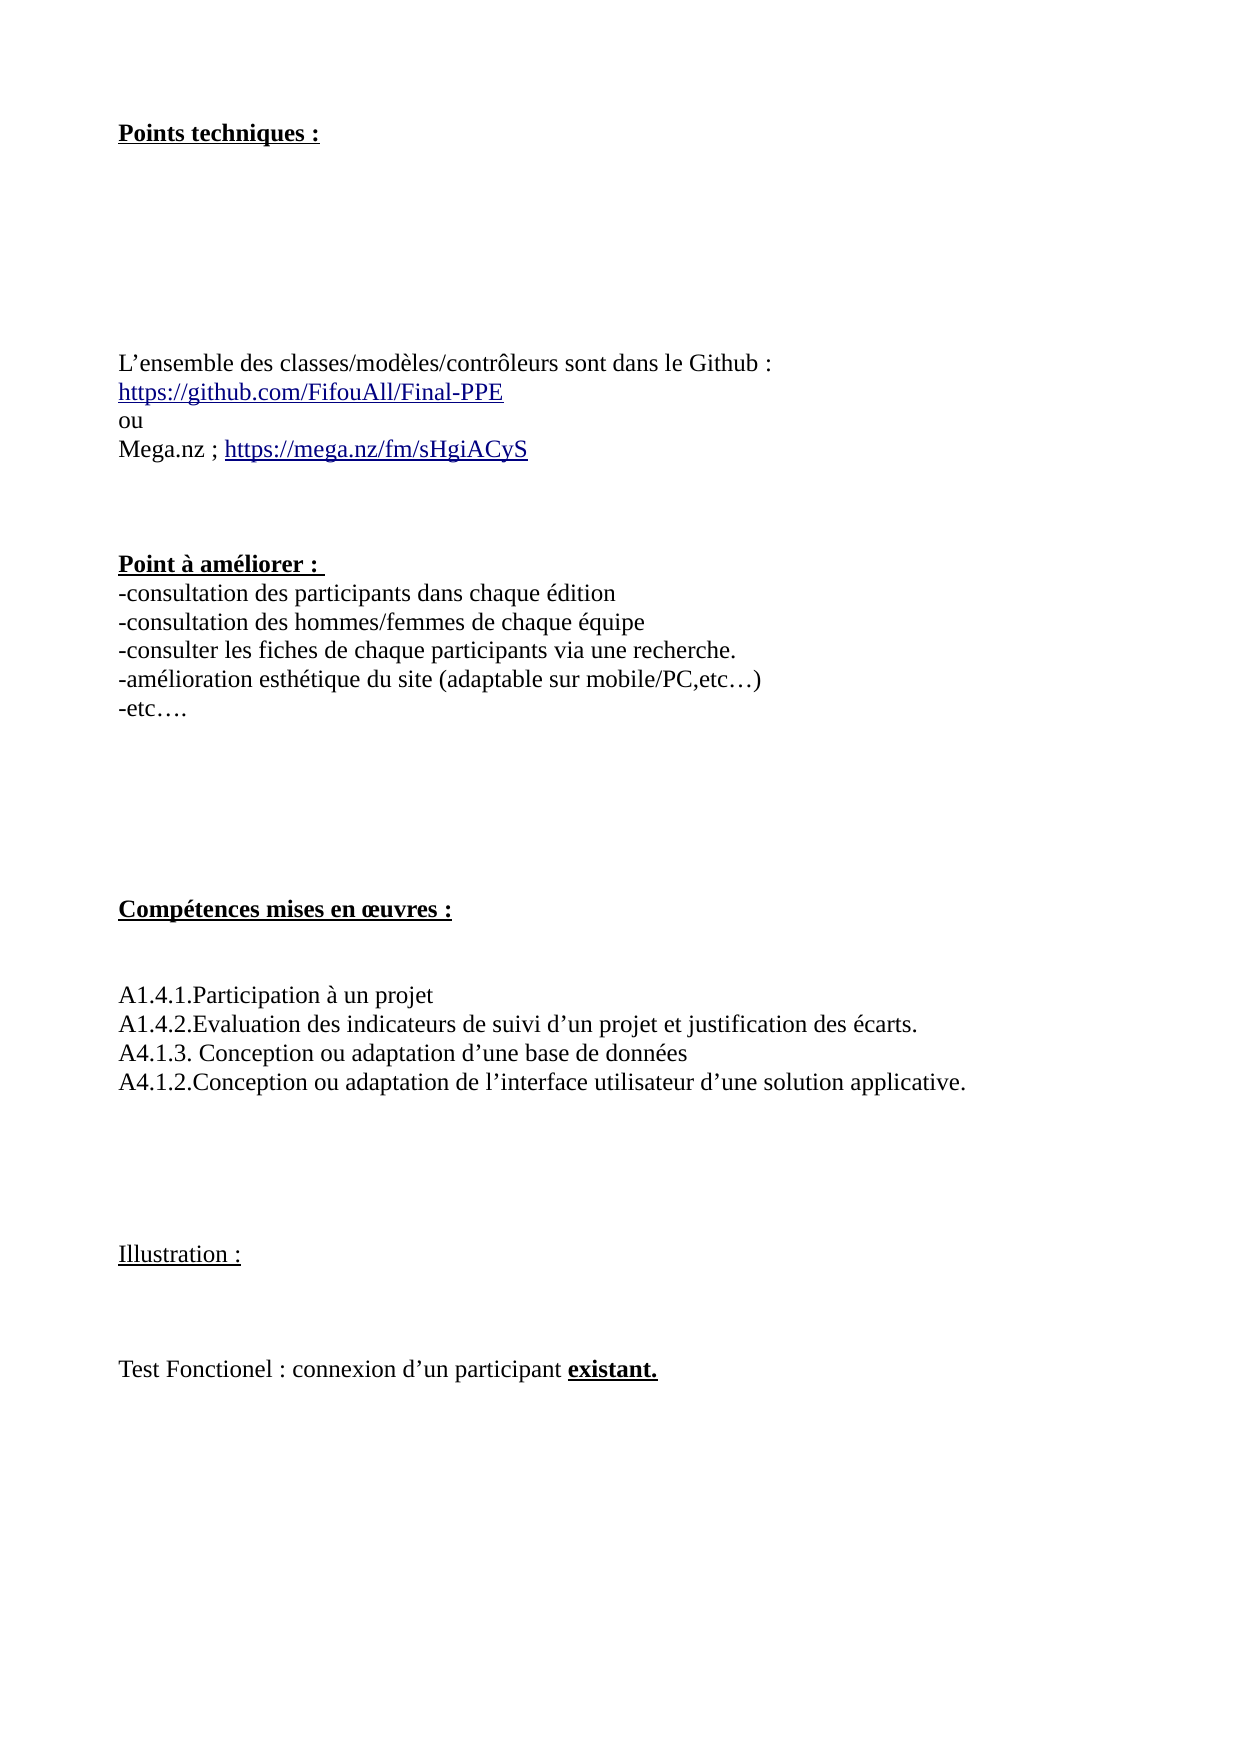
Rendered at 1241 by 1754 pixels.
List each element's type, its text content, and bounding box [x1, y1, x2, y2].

text -consultation des participants dans chaque édition [118, 578, 1122, 607]
text Point à améliorer : [118, 549, 1122, 578]
text Compétences mises en œuvres : [118, 894, 1122, 923]
text Points techniques : [118, 118, 1122, 147]
text -consulter les fiches de chaque participants via une recherche. [118, 636, 1122, 664]
text L’ensemble des classes/modèles/contrôleurs sont dans le Github : [118, 348, 1122, 377]
text https://github.com/FifouAll/Final-PPE [118, 377, 1122, 406]
text Test Fonctionel : connexion d’un participant existant. [118, 1354, 1122, 1383]
text Mega.nz ; https://mega.nz/fm/sHgiACyS [118, 434, 1122, 463]
text Illustration : [118, 1239, 1122, 1268]
text A4.1.3. Conception ou adaptation d’une base de données [118, 1038, 1122, 1067]
text ou [118, 406, 1122, 434]
text A1.4.2.Evaluation des indicateurs de suivi d’un projet et justification des écarts. [118, 1009, 1122, 1038]
text A4.1.2.Conception ou adaptation de l’interface utilisateur d’une solution applicative. [118, 1067, 1122, 1096]
text A1.4.1.Participation à un projet [118, 981, 1122, 1009]
text -etc…. [118, 693, 1122, 722]
text -amélioration esthétique du site (adaptable sur mobile/PC,etc…) [118, 664, 1122, 693]
text -consultation des hommes/femmes de chaque équipe [118, 607, 1122, 636]
